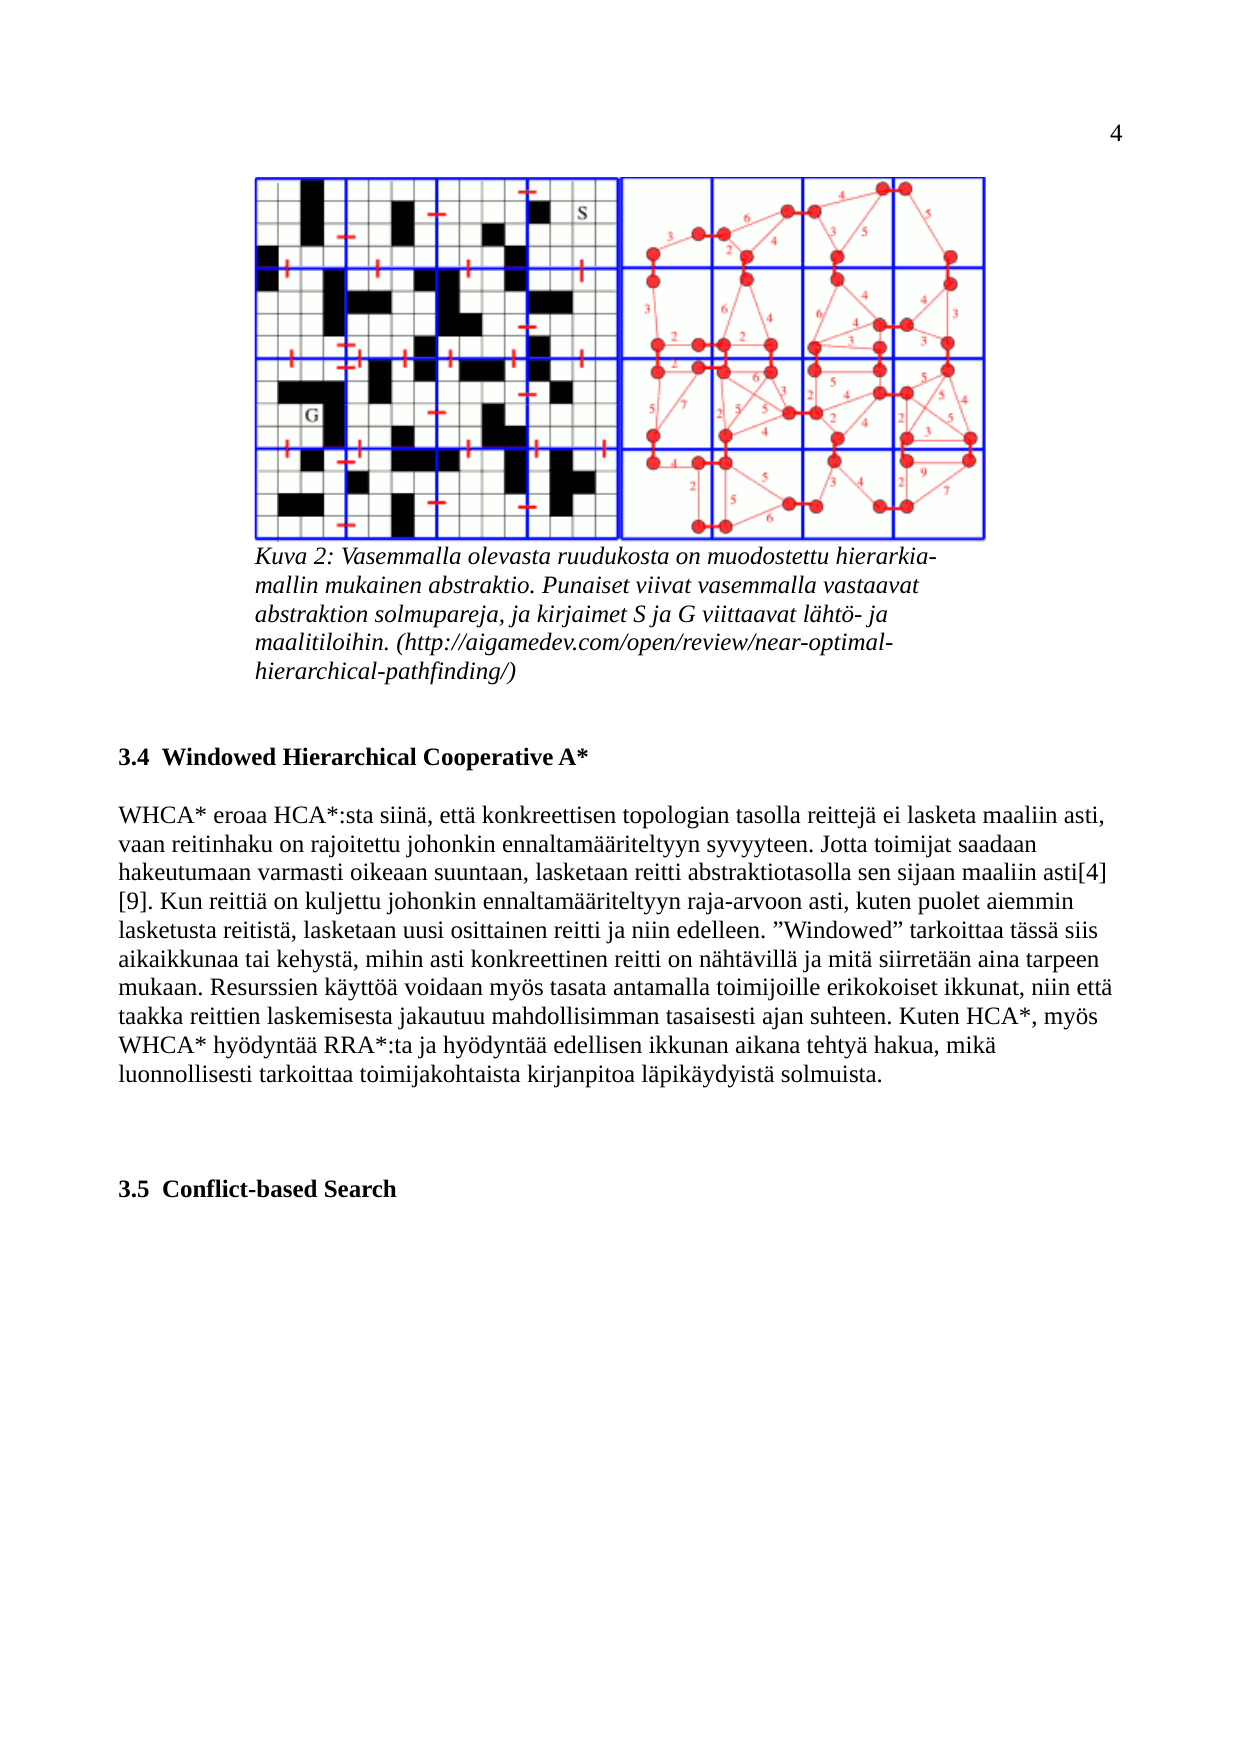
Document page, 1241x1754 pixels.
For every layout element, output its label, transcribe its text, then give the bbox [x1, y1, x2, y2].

picture [254, 177, 986, 542]
text WHCA* eroaa HCA*:sta siinä, että konkreettisen topologian tasolla reittejä ei lasketa maaliin asti, vaan reitinhaku on rajoitettu johonkin ennaltamääriteltyyn syvyyteen. Jotta toimijat saadaan hakeutumaan varmasti oikeaan suuntaan, lasketaan reitti abstraktiotasolla sen sijaan maaliin asti[4][9]. Kun reittiä on kuljettu johonkin ennaltamääriteltyyn raja-arvoon asti, kuten puolet aiemmin lasketusta reitistä, lasketaan uusi osittainen reitti ja niin edelleen. ”Windowed” tarkoittaa tässä siis aikaikkunaa tai kehystä, mihin asti konkreettinen reitti on nähtävillä ja mitä siirretään aina tarpeen mukaan. Resurssien käyttöä voidaan myös tasata antamalla toimijoille erikokoiset ikkunat, niin että taakka reittien laskemisesta jakautuu mahdollisimman tasaisesti ajan suhteen. Kuten HCA*, myös WHCA* hyödyntää RRA*:ta ja hyödyntää edellisen ikkunan aikana tehtyä hakua, mikä luonnollisesti tarkoittaa toimijakohtaista kirjanpitoa läpikäydyistä solmuista. [118, 800, 1122, 1087]
text 3.4 Windowed Hierarchical Cooperative A* [118, 742, 1122, 771]
text 3.5 Conflict-based Search [118, 1174, 1122, 1202]
text 4 [118, 118, 1122, 147]
text Kuva 2: Vasemmalla olevasta ruudukosta on muodostettu hierarkia-mallin mukainen abstraktio. Punaiset viivat vasemmalla vastaavat abstraktion solmupareja, ja kirjaimet S ja G viittaavat lähtö- ja maalitiloihin. (http://aigamedev.com/open/review/near-optimal-hierarchical-pathfinding/) [254, 542, 986, 685]
